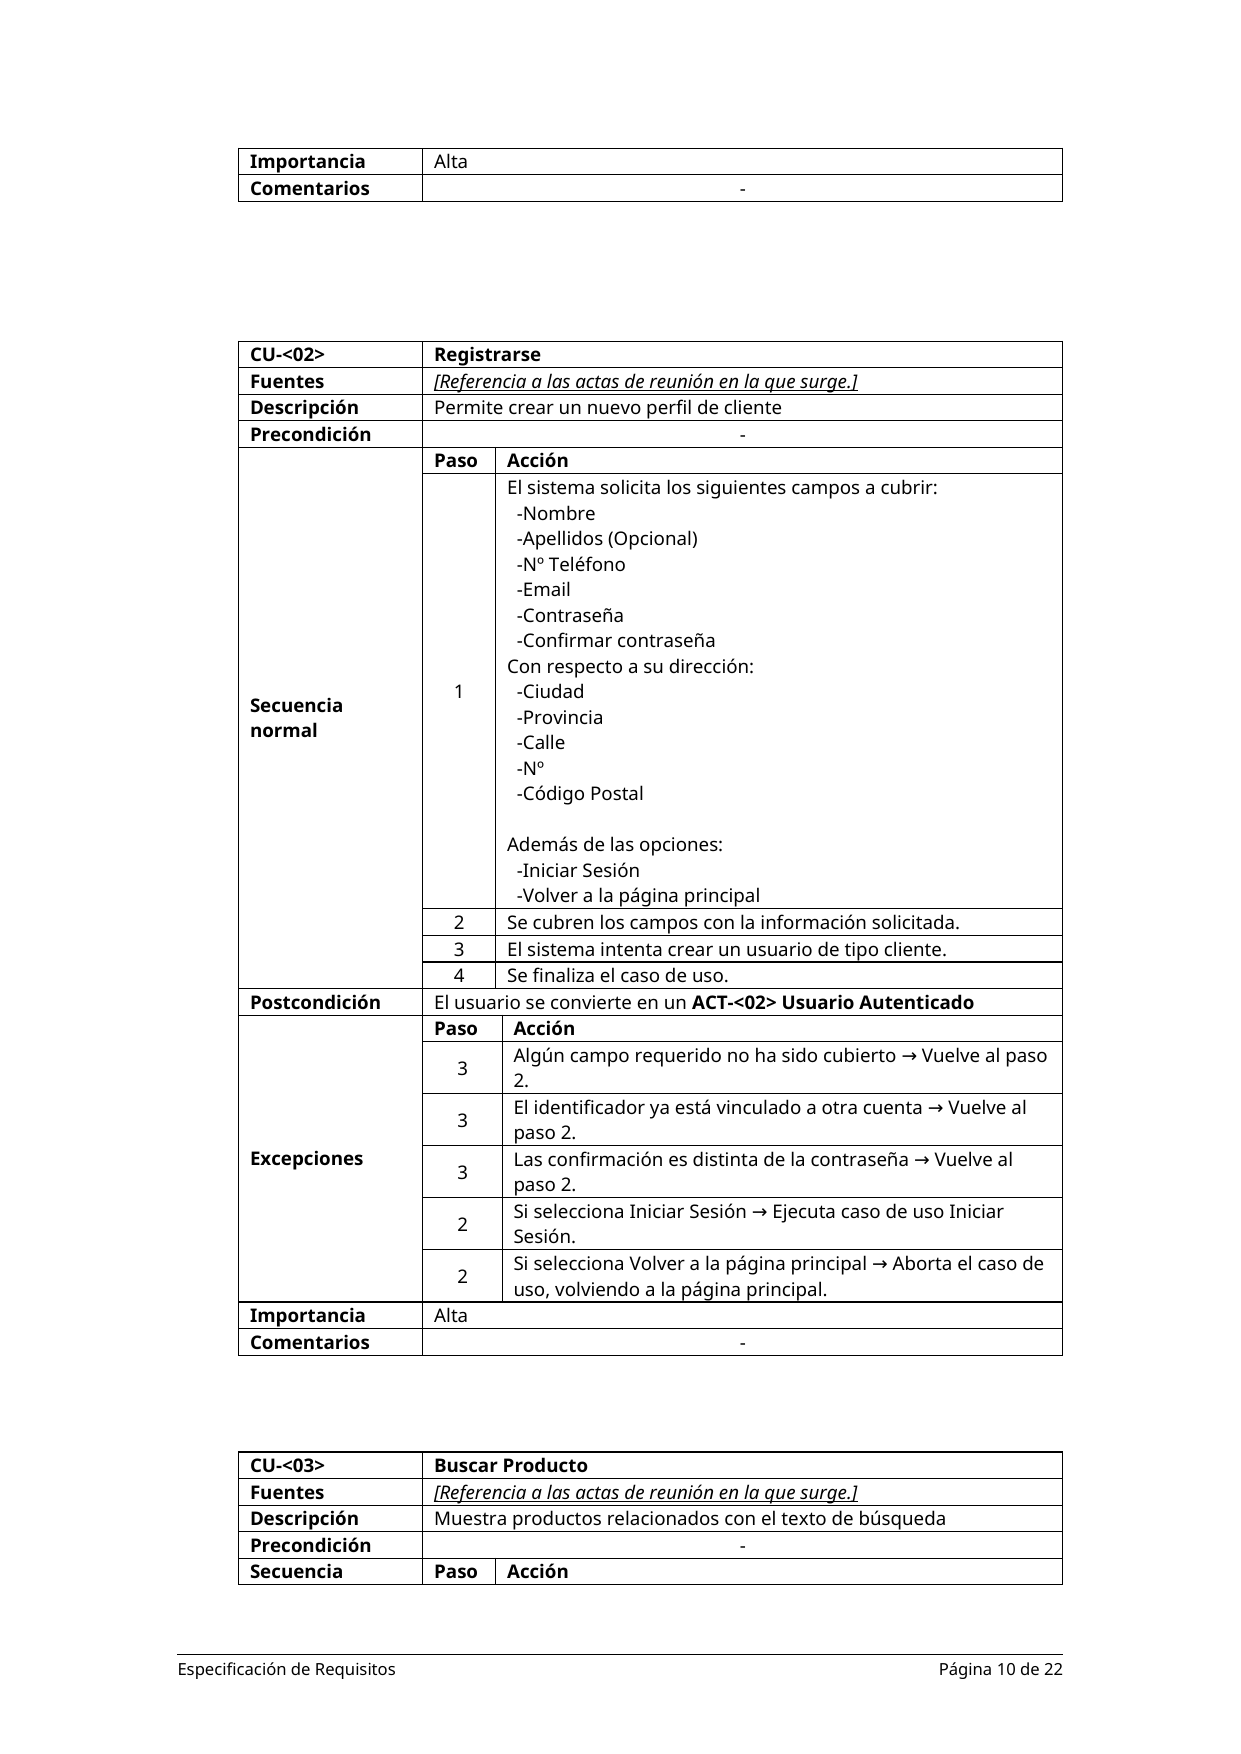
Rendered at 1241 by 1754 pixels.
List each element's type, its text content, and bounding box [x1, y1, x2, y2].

table_header Registrarse [423, 342, 1062, 367]
table_cell Alta [423, 149, 1062, 174]
table_cell 3 [423, 1094, 502, 1145]
table_cell Si selecciona Iniciar Sesión → Ejecuta caso de uso Iniciar Sesión. [503, 1198, 1062, 1249]
table_cell Comentarios [239, 175, 422, 201]
table_cell Se cubren los campos con la información solicitada. [496, 909, 1062, 935]
table_header CU-<03> [239, 1453, 422, 1478]
table_cell 2 [423, 1198, 502, 1249]
table_cell Secuencia normal [239, 448, 422, 988]
table_cell 3 [423, 936, 495, 961]
table_cell Las confirmación es distinta de la contraseña → Vuelve al paso 2. [503, 1146, 1062, 1197]
table_cell Secuencia [239, 1559, 422, 1584]
table_cell Acción [503, 1016, 1062, 1041]
table_cell 4 [423, 963, 495, 988]
table_cell El sistema solicita los siguientes campos a cubrir: -Nombre -Apellidos (Opcional) -Nº Teléfono -Email -Contraseña -Confirmar contraseña Con respecto a su dirección: -Ciudad -Provincia -Calle -Nº -Código Postal Además de las opciones: -Iniciar Sesión -Volver a la página principal [496, 474, 1062, 908]
table_cell Precondición [239, 1532, 422, 1558]
table_header Buscar Producto [423, 1453, 1062, 1478]
table_cell El sistema intenta crear un usuario de tipo cliente. [496, 936, 1062, 961]
table_cell [Referencia a las actas de reunión en la que surge.] [423, 368, 1062, 394]
table_cell Precondición [239, 421, 422, 447]
table_cell - [423, 1532, 1062, 1558]
table_cell Importancia [239, 1303, 422, 1328]
table_cell Si selecciona Volver a la página principal → Aborta el caso de uso, volviendo a la página principal. [503, 1250, 1062, 1301]
table_cell 2 [423, 1250, 502, 1301]
table_cell Descripción [239, 395, 422, 420]
table_cell Muestra productos relacionados con el texto de búsqueda [423, 1506, 1062, 1531]
table_cell Importancia [239, 149, 422, 174]
table_header CU-<02> [239, 342, 422, 367]
table_cell Paso [423, 448, 495, 473]
table_cell 3 [423, 1042, 502, 1093]
table_cell Algún campo requerido no ha sido cubierto → Vuelve al paso 2. [503, 1042, 1062, 1093]
table_cell Paso [423, 1559, 495, 1584]
table_cell Acción [496, 1559, 1062, 1584]
table_cell Permite crear un nuevo perfil de cliente [423, 395, 1062, 420]
table_cell Comentarios [239, 1329, 422, 1354]
table_cell Fuentes [239, 368, 422, 394]
table_cell 3 [423, 1146, 502, 1197]
table_cell - [423, 421, 1062, 447]
table_cell 2 [423, 909, 495, 935]
table_cell 1 [423, 474, 495, 908]
table_cell Excepciones [239, 1016, 422, 1301]
table_cell Paso [423, 1016, 502, 1041]
table_cell [Referencia a las actas de reunión en la que surge.] [423, 1479, 1062, 1504]
table_cell Fuentes [239, 1479, 422, 1504]
table_cell Se finaliza el caso de uso. [496, 963, 1062, 988]
table_cell - [423, 175, 1062, 201]
table_cell El usuario se convierte en un ACT-<02> Usuario Autenticado [423, 989, 1062, 1014]
table_cell Acción [496, 448, 1062, 473]
table_cell El identificador ya está vinculado a otra cuenta → Vuelve al paso 2. [503, 1094, 1062, 1145]
table_cell Descripción [239, 1506, 422, 1531]
table_cell Postcondición [239, 989, 422, 1014]
table_cell - [423, 1329, 1062, 1354]
table_cell Alta [423, 1303, 1062, 1328]
